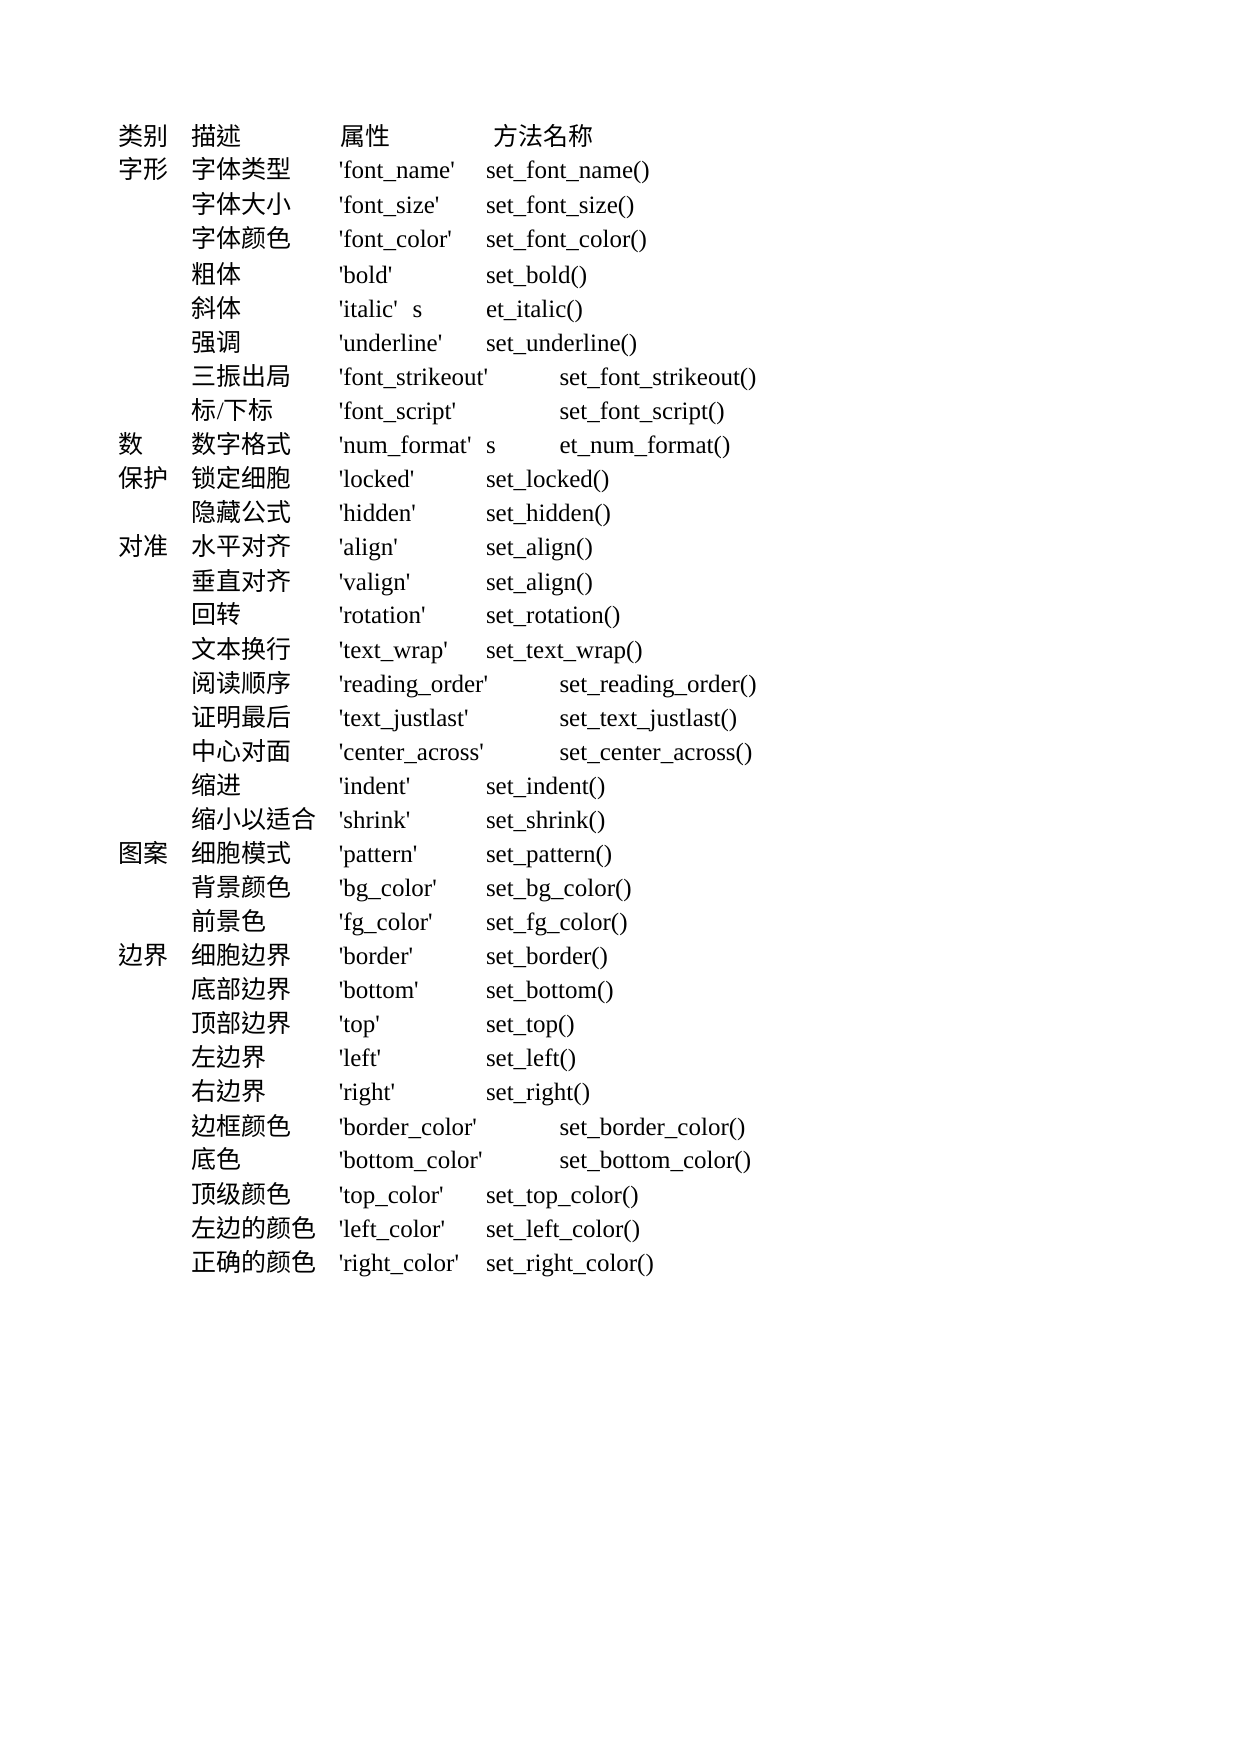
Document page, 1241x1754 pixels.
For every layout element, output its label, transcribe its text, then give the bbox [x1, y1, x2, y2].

text 字体大小 'font_size' set_font_size() [118, 186, 1122, 220]
text 字形 字体类型 'font_name' set_font_name() [118, 152, 1122, 186]
text 类别 描述 属性 方法名称 [118, 118, 1122, 152]
text 正确的颜色 'right_color' set_right_color() [118, 1244, 1122, 1278]
text 背景颜色 'bg_color' set_bg_color() [118, 870, 1122, 904]
text 文本换行 'text_wrap' set_text_wrap() [118, 631, 1122, 665]
text 保护 锁定细胞 'locked' set_locked() [118, 461, 1122, 495]
text 字体颜色 'font_color' set_font_color() [118, 220, 1122, 254]
text 强调 'underline' set_underline() [118, 325, 1122, 359]
text 边框颜色 'border_color' set_border_color() [118, 1108, 1122, 1142]
text 图案 细胞模式 'pattern' set_pattern() [118, 836, 1122, 870]
text 左边的颜色 'left_color' set_left_color() [118, 1210, 1122, 1244]
text 前景色 'fg_color' set_fg_color() [118, 904, 1122, 938]
text 左边界 'left' set_left() [118, 1040, 1122, 1074]
text 底色 'bottom_color' set_bottom_color() [118, 1142, 1122, 1176]
text 隐藏公式 'hidden' set_hidden() [118, 495, 1122, 529]
text 顶部边界 'top' set_top() [118, 1006, 1122, 1040]
text 顶级颜色 'top_color' set_top_color() [118, 1176, 1122, 1210]
text 标/下标 'font_script' set_font_script() [118, 393, 1122, 427]
text 垂直对齐 'valign' set_align() [118, 563, 1122, 597]
text 底部边界 'bottom' set_bottom() [118, 972, 1122, 1006]
text 斜体 'italic' s et_italic() [118, 291, 1122, 325]
text 中心对面 'center_across' set_center_across() [118, 733, 1122, 767]
text 右边界 'right' set_right() [118, 1074, 1122, 1108]
text 三振出局 'font_strikeout' set_font_strikeout() [118, 359, 1122, 393]
text 缩进 'indent' set_indent() [118, 767, 1122, 802]
text 证明最后 'text_justlast' set_text_justlast() [118, 699, 1122, 733]
text 对准 水平对齐 'align' set_align() [118, 529, 1122, 563]
text 数 数字格式 'num_format' s et_num_format() [118, 427, 1122, 461]
text 边界 细胞边界 'border' set_border() [118, 938, 1122, 972]
text 缩小以适合 'shrink' set_shrink() [118, 802, 1122, 836]
text 阅读顺序 'reading_order' set_reading_order() [118, 665, 1122, 699]
text 粗体 'bold' set_bold() [118, 254, 1122, 291]
text 回转 'rotation' set_rotation() [118, 597, 1122, 631]
